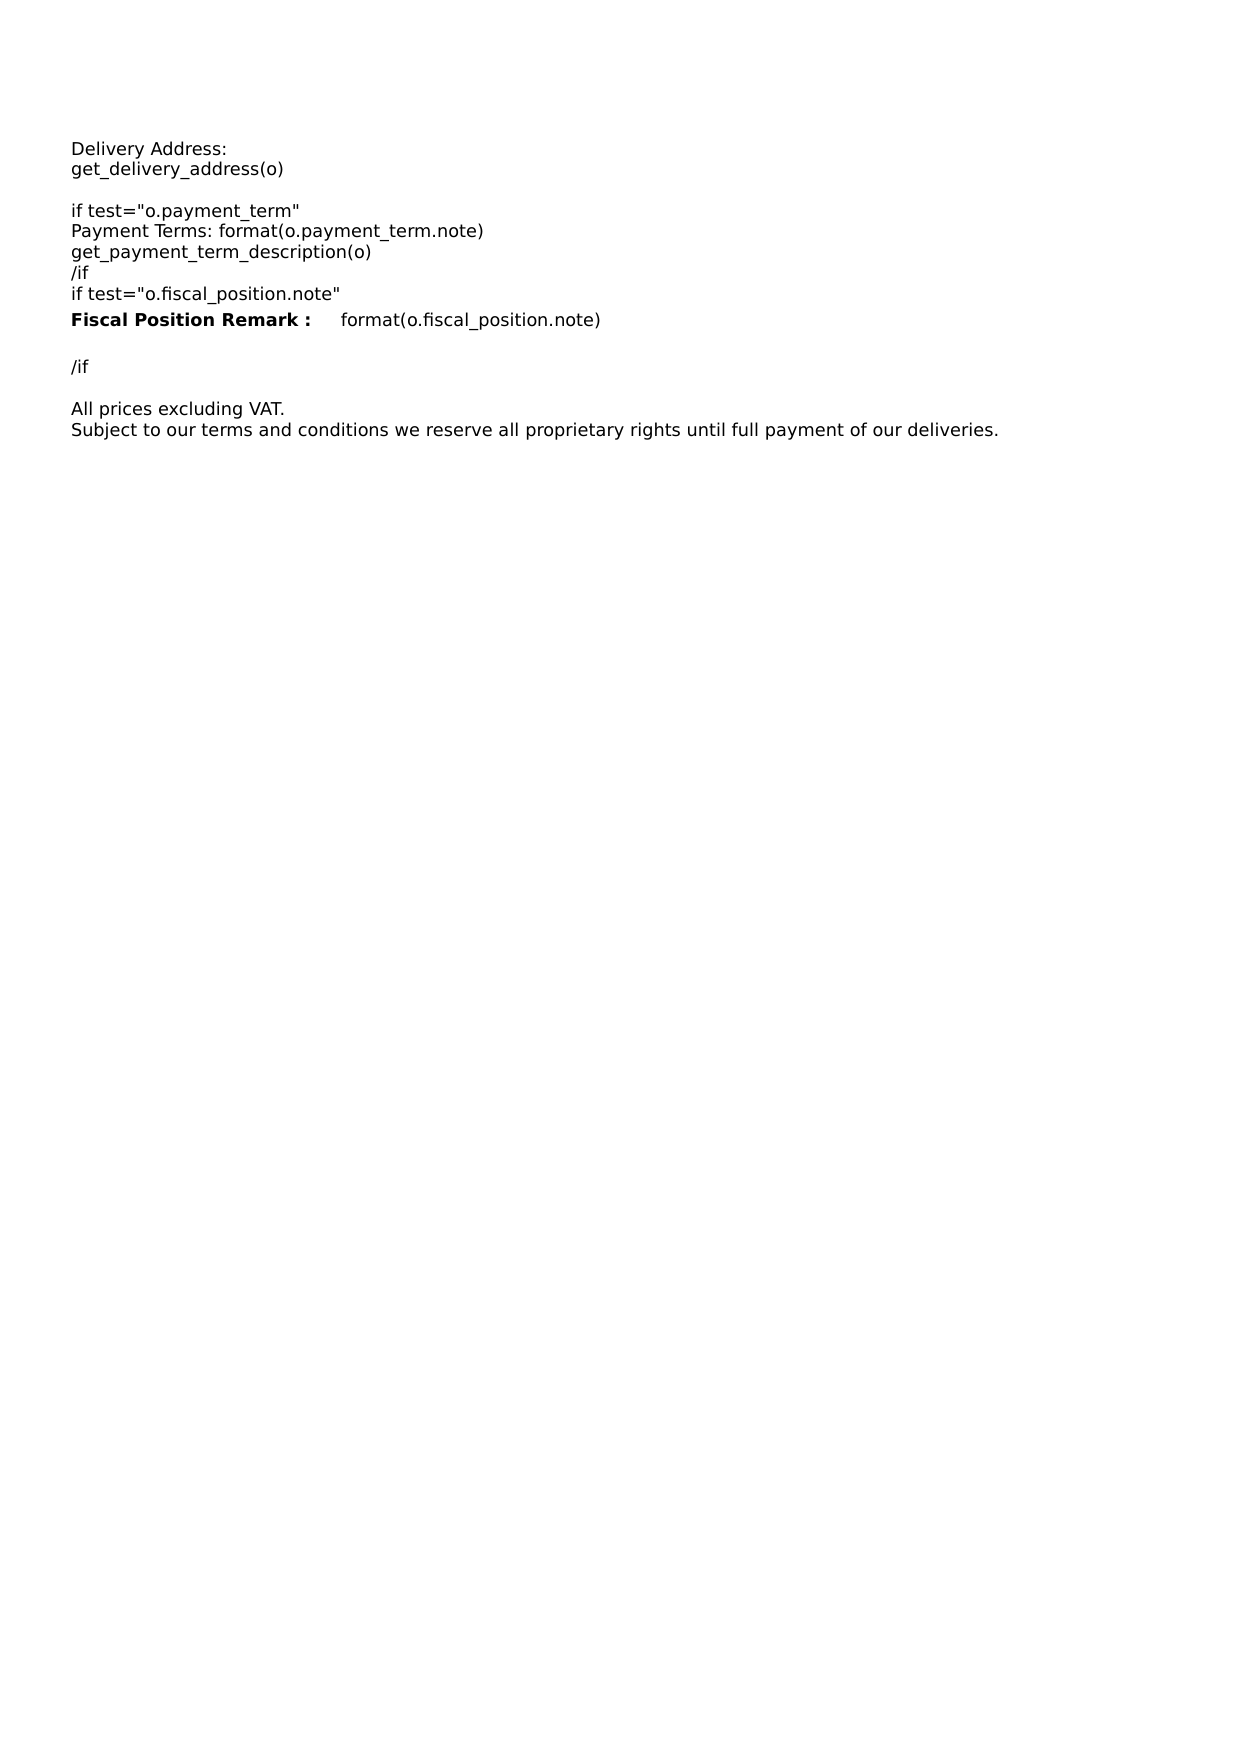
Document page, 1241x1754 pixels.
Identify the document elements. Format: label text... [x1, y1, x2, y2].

text get_delivery_address(o) [71, 159, 1175, 180]
text if test="o.fiscal_position.note" [71, 284, 1175, 304]
text Subject to our terms and conditions we reserve all proprietary rights until full payment of our deliveries. [71, 419, 1175, 440]
text /if [71, 263, 1175, 284]
text get_payment_term_description(o) [71, 242, 1175, 263]
text if test="o.payment_term" [71, 201, 1175, 221]
text Delivery Address: [71, 138, 1175, 159]
text /if [71, 357, 1175, 378]
text All prices excluding VAT. [71, 399, 1175, 419]
text Payment Terms: format(o.payment_term.note) [71, 221, 1175, 242]
table_header format(o.fiscal_position.note) [335, 304, 1176, 337]
table_header Fiscal Position Remark : [71, 304, 335, 337]
